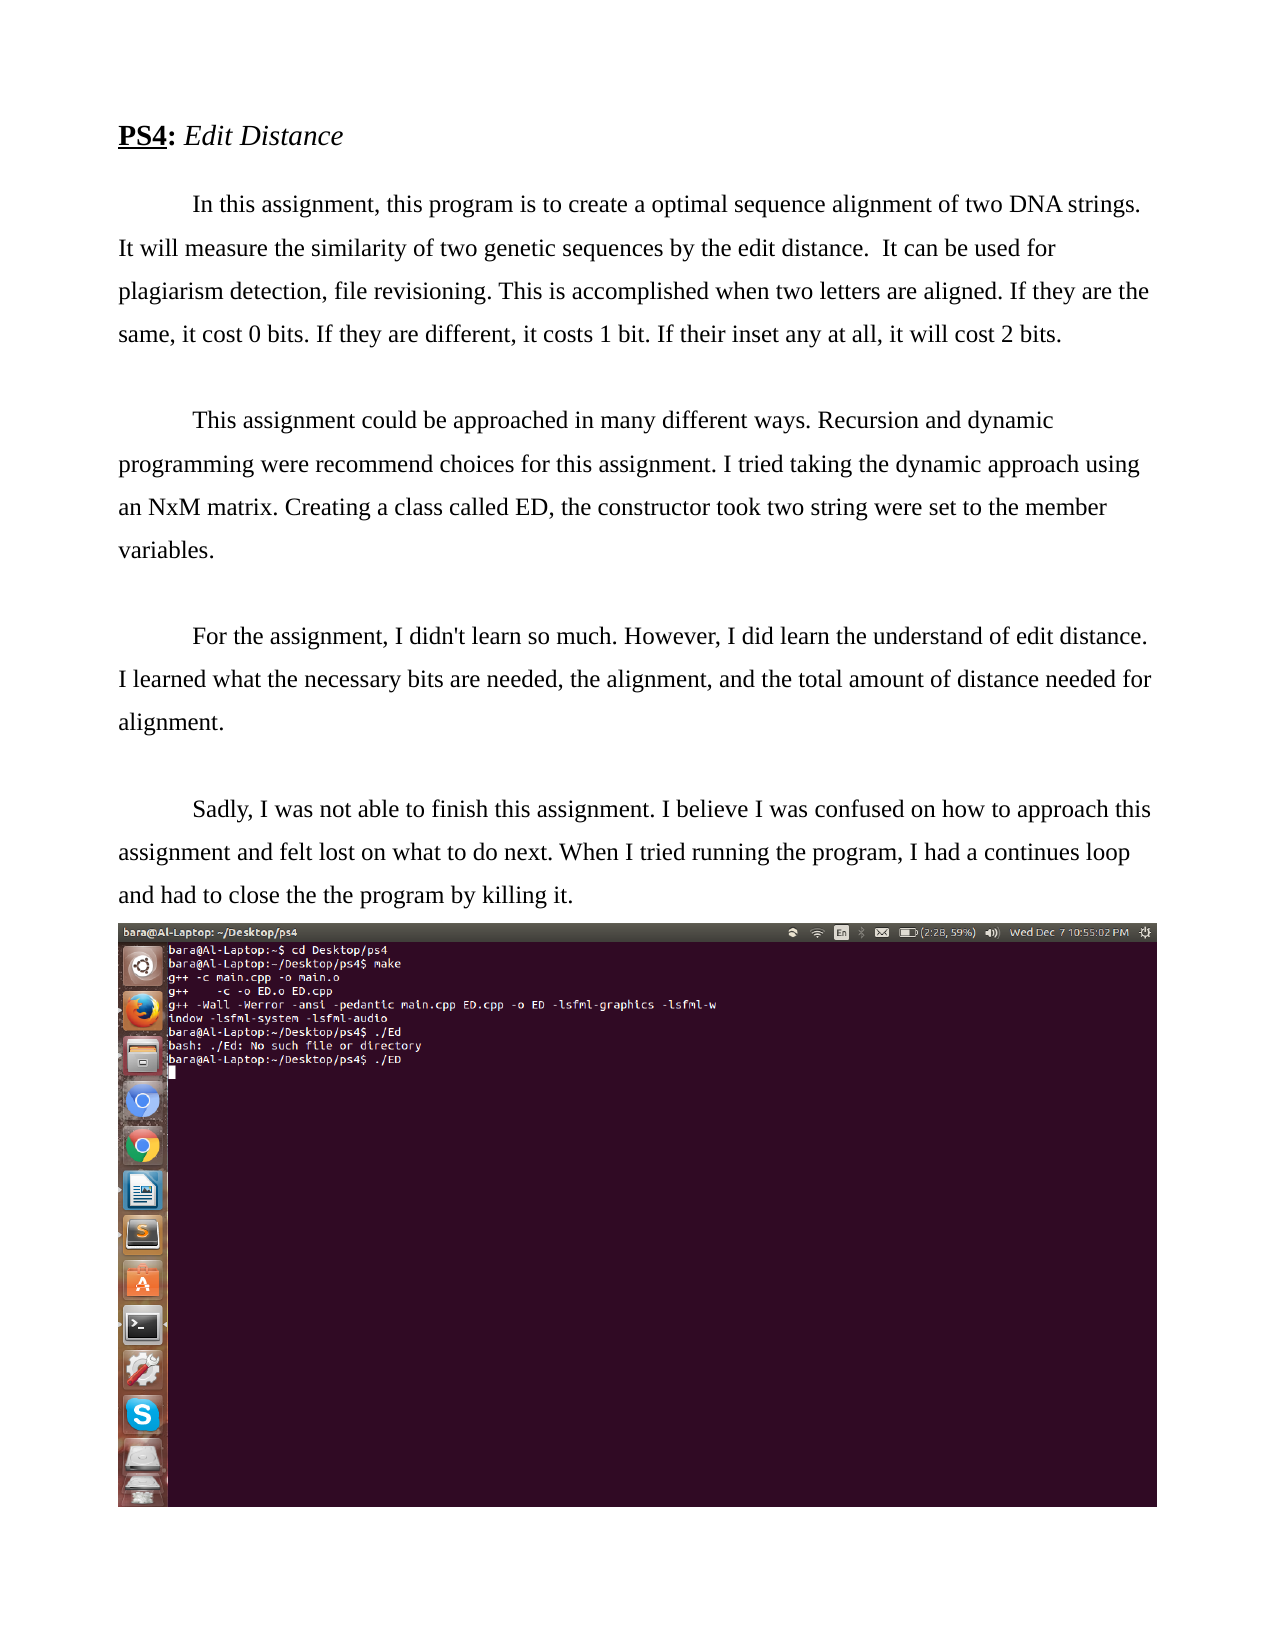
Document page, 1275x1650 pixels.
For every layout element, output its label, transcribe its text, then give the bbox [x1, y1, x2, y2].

text PS4: Edit Distance [118, 118, 1157, 152]
text Sadly, I was not able to finish this assignment. I believe I was confused on how to approach this assignment and felt lost on what to do next. When I tried running the program, I had a continues loop [118, 794, 1157, 866]
text This assignment could be approached in many different ways. Recursion and dynamic programming were recommend choices for this assignment. I tried taking the dynamic approach using an NxM matrix. Creating a class called ED, the constructor took two string were set to the member variables. [118, 406, 1157, 564]
picture [118, 923, 1157, 1507]
text In this assignment, this program is to create a optimal sequence alignment of two DNA strings. It will measure the similarity of two genetic sequences by the edit distance. It can be used for plagiarism detection, file revisioning. This is accomplished when two letters are aligned. If they are the same, it cost 0 bits. If they are different, it costs 1 bit. If their inset any at all, it will cost 2 bits. [118, 185, 1157, 348]
text and had to close the the program by killing it. [118, 880, 1157, 909]
text For the assignment, I didn't learn so much. However, I did learn the understand of edit distance. I learned what the necessary bits are needed, the alignment, and the total amount of distance needed for alignment. [118, 621, 1157, 736]
